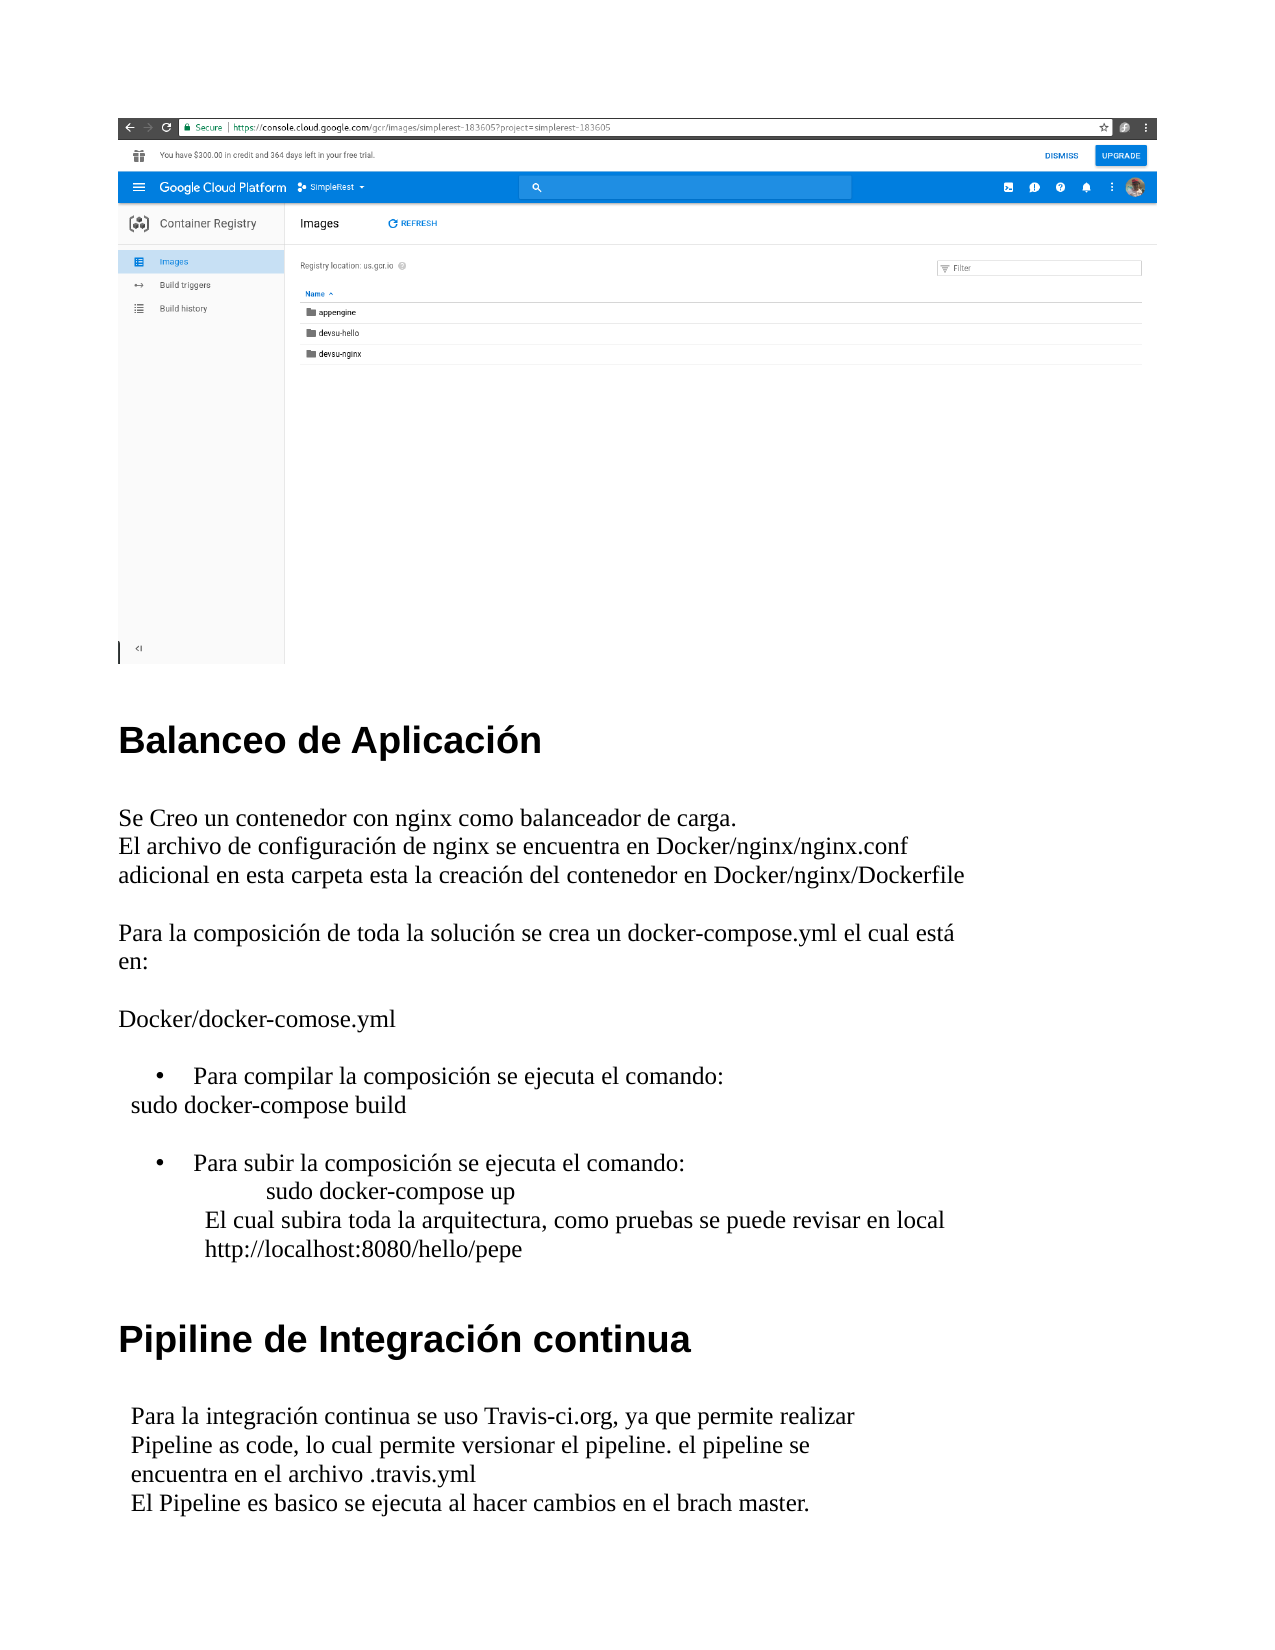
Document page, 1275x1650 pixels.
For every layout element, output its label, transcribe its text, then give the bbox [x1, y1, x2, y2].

text adicional en esta carpeta esta la creación del contenedor en Docker/nginx/Dockerfile [118, 860, 1157, 889]
text sudo docker-compose up [118, 1176, 1157, 1205]
text en: [118, 946, 1157, 975]
text encuentra en el archivo .travis.yml [118, 1459, 1157, 1488]
text El Pipeline es basico se ejecuta al hacer cambios en el brach master. [118, 1488, 1157, 1516]
text Para la composición de toda la solución se crea un docker-compose.yml el cual está [118, 918, 1157, 946]
text Docker/docker-comose.yml [118, 1004, 1157, 1033]
subtitle Pipiline de Integración continua [118, 1316, 1157, 1360]
list Para compilar la composición se ejecuta el comando: [156, 1061, 1157, 1090]
subtitle Balanceo de Aplicación [118, 718, 1157, 761]
text sudo docker-compose build [118, 1090, 1157, 1119]
text Pipeline as code, lo cual permite versionar el pipeline. el pipeline se [118, 1430, 1157, 1459]
text El archivo de configuración de nginx se encuentra en Docker/nginx/nginx.conf [118, 831, 1157, 860]
list Para subir la composición se ejecuta el comando: [156, 1148, 1157, 1176]
picture [118, 118, 1157, 664]
text El cual subira toda la arquitectura, como pruebas se puede revisar en local [118, 1205, 1157, 1234]
text http://localhost:8080/hello/pepe [118, 1234, 1157, 1263]
text Para la integración continua se uso Travis-ci.org, ya que permite realizar [118, 1401, 1157, 1430]
text Se Creo un contenedor con nginx como balanceador de carga. [118, 803, 1157, 831]
